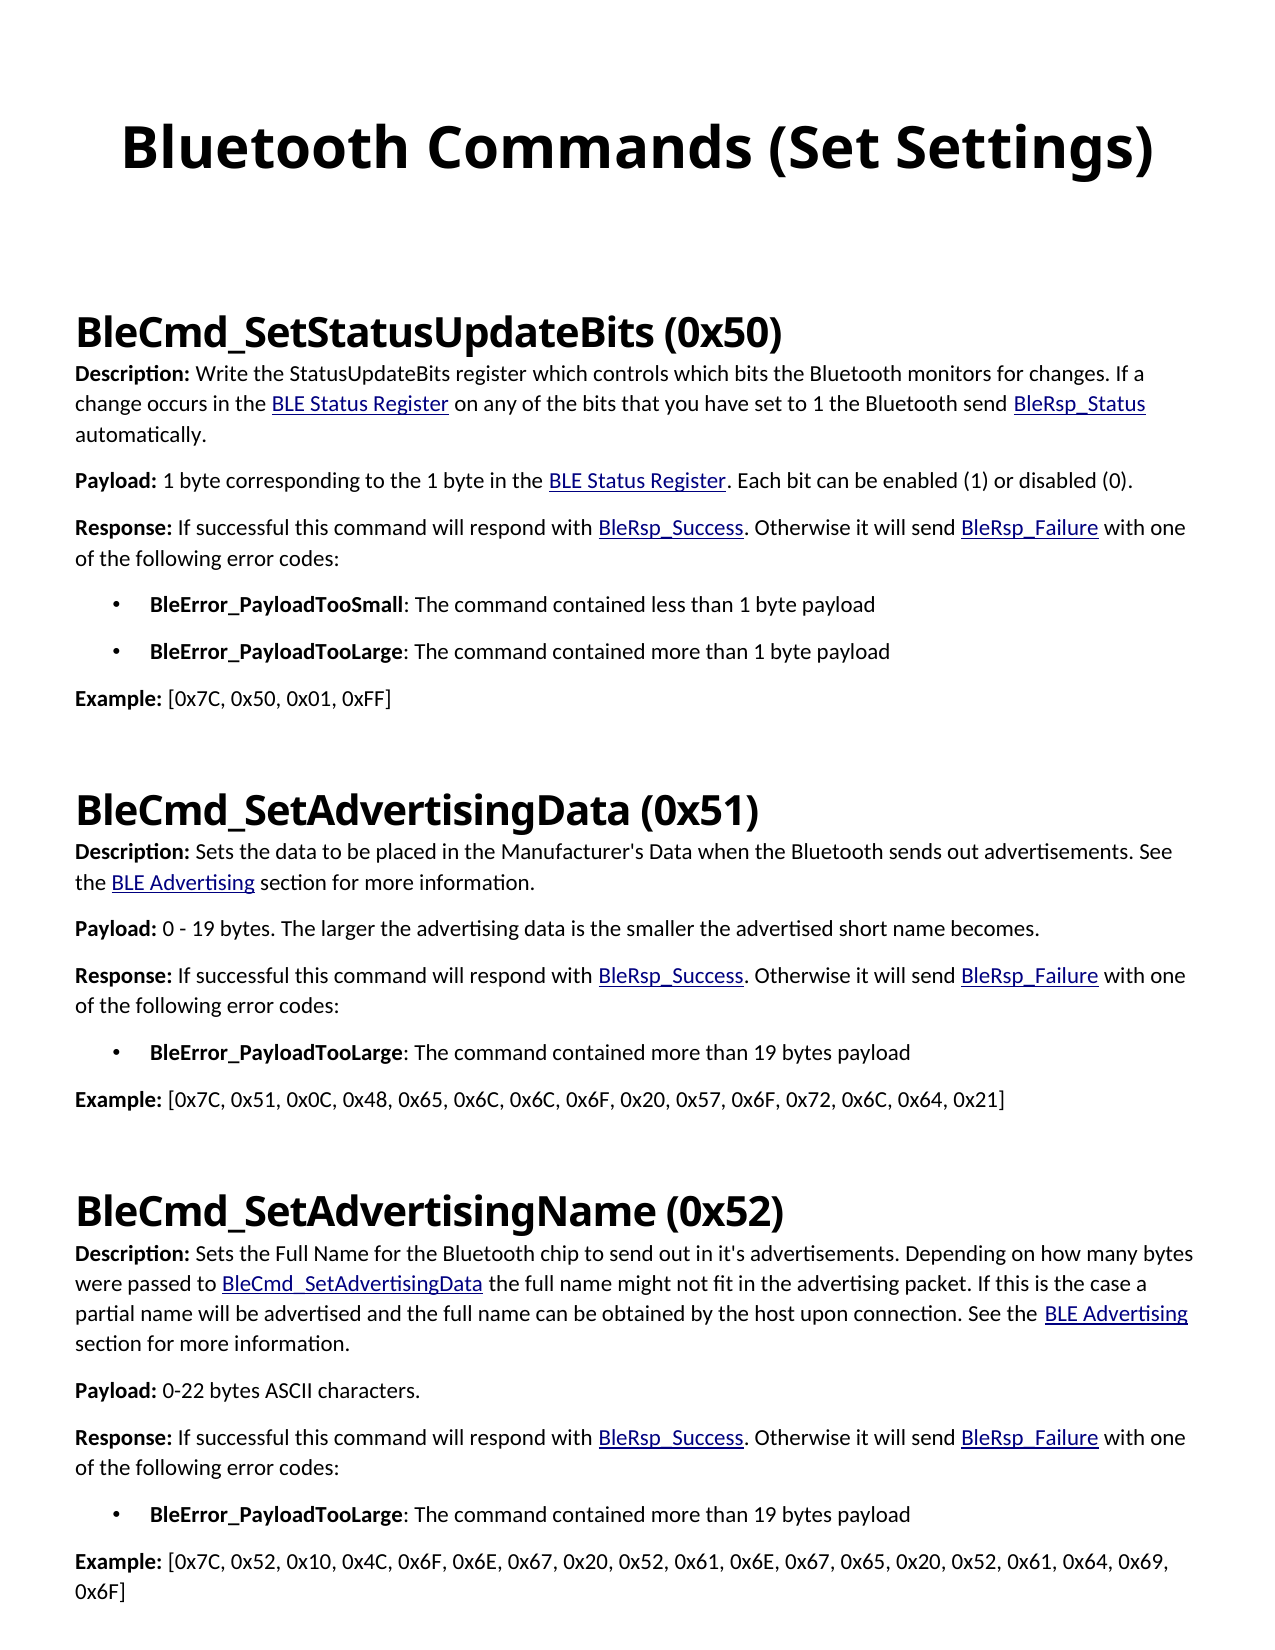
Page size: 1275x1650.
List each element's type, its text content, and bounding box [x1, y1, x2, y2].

text Description: Write the StatusUpdateBits register which controls which bits the Bluetooth monitors for changes. If a change occurs in the BLE Status Register on any of the bits that you have set to 1 the Bluetooth send BleRsp_Status automatically. [75, 359, 1200, 448]
text Payload: 0 - 19 bytes. The larger the advertising data is the smaller the advertised short name becomes. [75, 914, 1200, 943]
title BleCmd_SetStatusUpdateBits (0x50) [75, 302, 1200, 359]
title BleCmd_SetAdvertisingData (0x51) [75, 781, 1200, 837]
text Response: If successful this command will respond with BleRsp_Success. Otherwise it will send BleRsp_Failure with one of the following error codes: [75, 1423, 1200, 1481]
text Example: [0x7C, 0x52, 0x10, 0x4C, 0x6F, 0x6E, 0x67, 0x20, 0x52, 0x61, 0x6E, 0x67, 0x65, 0x20, 0x52, 0x61, 0x64, 0x69, 0x6F] [75, 1547, 1200, 1605]
text Example: [0x7C, 0x51, 0x0C, 0x48, 0x65, 0x6C, 0x6C, 0x6F, 0x20, 0x57, 0x6F, 0x72, 0x6C, 0x64, 0x21] [75, 1085, 1200, 1113]
list BleError_PayloadTooSmall: The command contained less than 1 byte payload [112, 591, 1200, 618]
text Payload: 0-22 bytes ASCII characters. [75, 1376, 1200, 1404]
text Example: [0x7C, 0x50, 0x01, 0xFF] [75, 684, 1200, 712]
text Response: If successful this command will respond with BleRsp_Success. Otherwise it will send BleRsp_Failure with one of the following error codes: [75, 513, 1200, 572]
text Description: Sets the Full Name for the Bluetooth chip to send out in it's advertisements. Depending on how many bytes were passed to BleCmd_SetAdvertisingData the full name might not fit in the advertising packet. If this is the case a partial name will be advertised and the full name can be obtained by the host upon connection. See the BLE Advertising section for more information. [75, 1239, 1200, 1357]
text Payload: 1 byte corresponding to the 1 byte in the BLE Status Register. Each bit can be enabled (1) or disabled (0). [75, 467, 1200, 494]
list BleError_PayloadTooLarge: The command contained more than 1 byte payload [112, 637, 1200, 665]
text Description: Sets the data to be placed in the Manufacturer's Data when the Bluetooth sends out advertisements. See the BLE Advertising section for more information. [75, 837, 1200, 896]
title BleCmd_SetAdvertisingName (0x52) [75, 1182, 1200, 1239]
text Response: If successful this command will respond with BleRsp_Success. Otherwise it will send BleRsp_Failure with one of the following error codes: [75, 961, 1200, 1020]
list BleError_PayloadTooLarge: The command contained more than 19 bytes payload [112, 1038, 1200, 1067]
list BleError_PayloadTooLarge: The command contained more than 19 bytes payload [112, 1500, 1200, 1528]
text Bluetooth Commands (Set Settings) [75, 106, 1200, 185]
